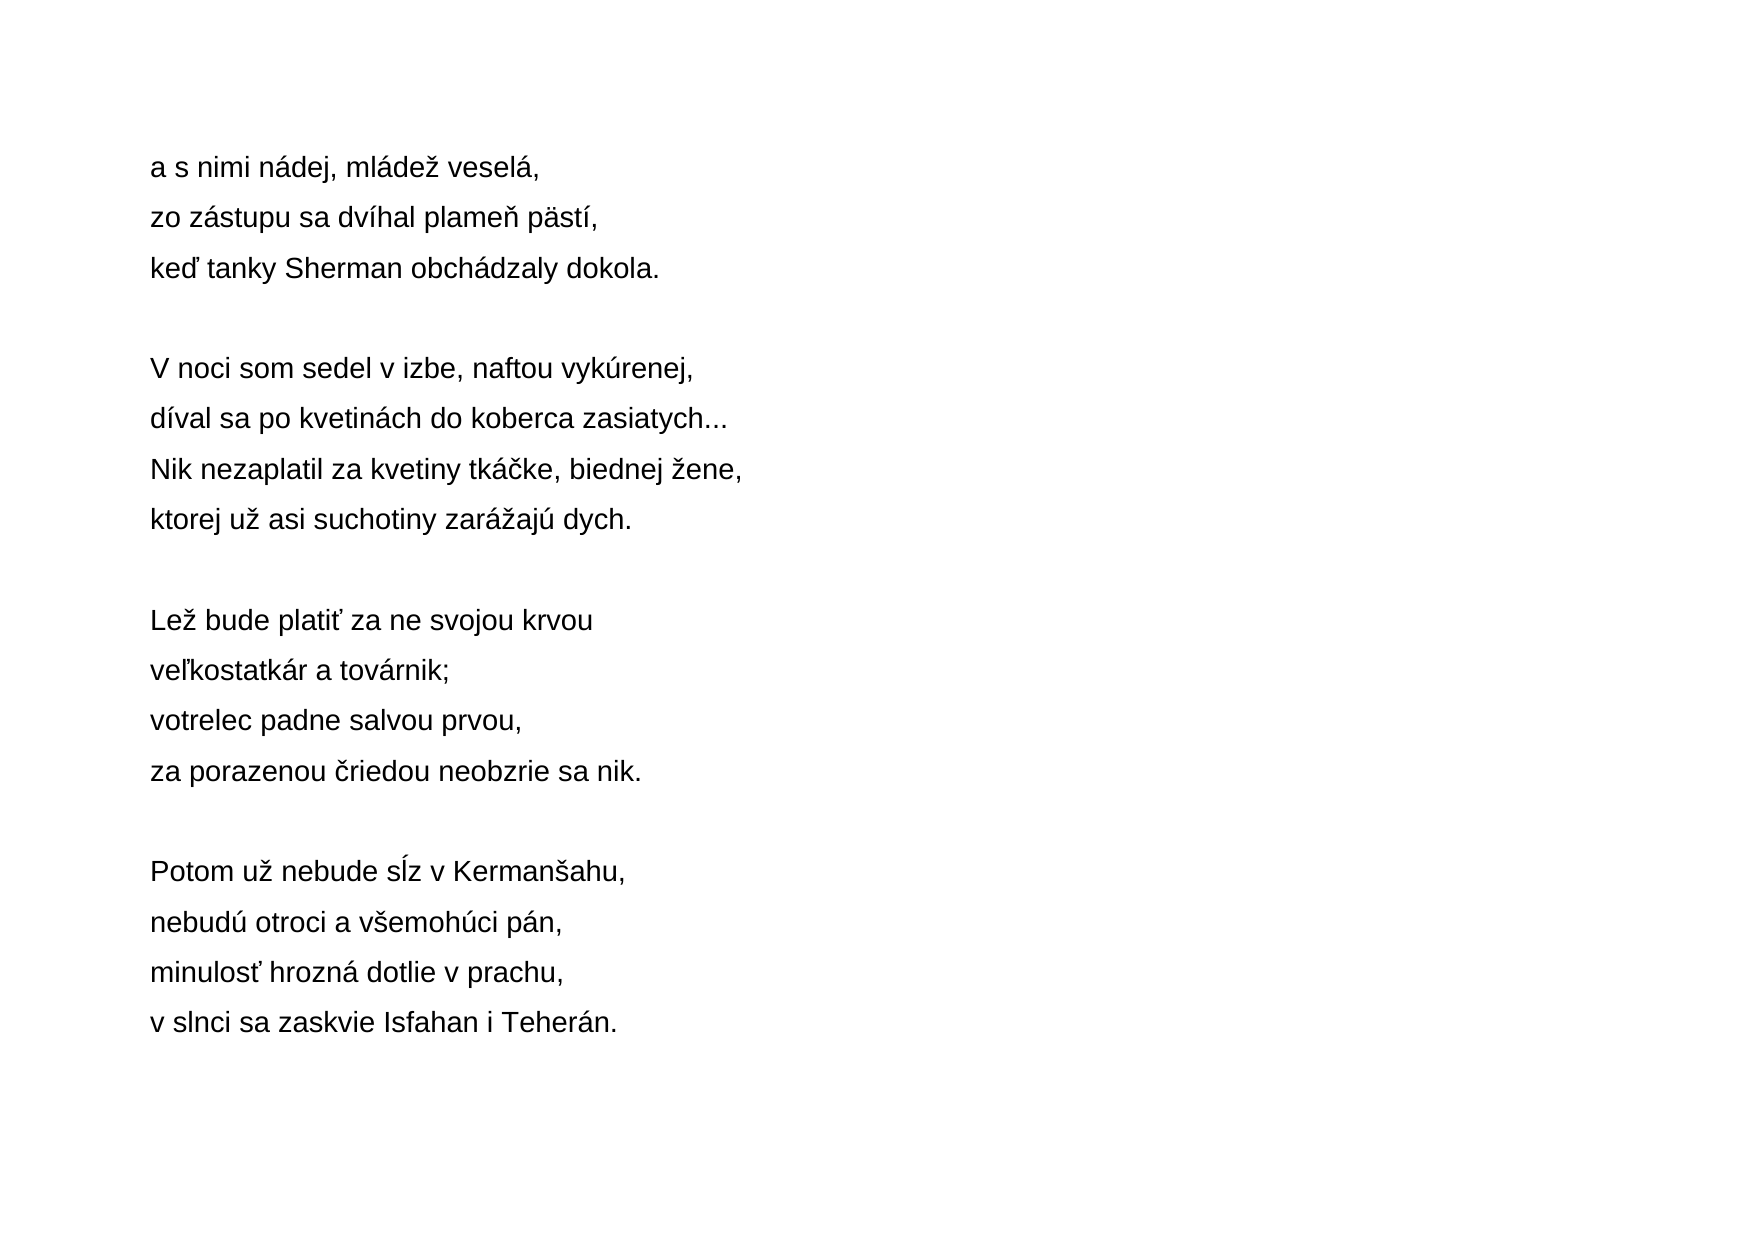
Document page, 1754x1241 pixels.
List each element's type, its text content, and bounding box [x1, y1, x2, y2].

text V noci som sedel v izbe, naftou vykúrenej, [150, 351, 1243, 385]
text nebudú otroci a všemohúci pán, [150, 905, 1243, 938]
text díval sa po kvetinách do koberca zasiatych... [150, 402, 1243, 435]
text v slnci sa zaskvie Isfahan i Teherán. [150, 1005, 1243, 1039]
text veľkostatkár a továrnik; [150, 653, 1243, 687]
text votrelec padne salvou prvou, [150, 703, 1243, 737]
text za porazenou čriedou neobzrie sa nik. [150, 754, 1243, 787]
text keď tanky Sherman obchádzaly dokola. [150, 251, 1243, 284]
text zo zástupu sa dvíhal plameň pästí, [150, 200, 1243, 234]
text Nik nezaplatil za kvetiny tkáčke, biednej žene, [150, 452, 1243, 485]
text minulosť hrozná dotlie v prachu, [150, 955, 1243, 988]
text Lež bude platiť za ne svojou krvou [150, 603, 1243, 636]
text ktorej už asi suchotiny zarážajú dych. [150, 502, 1243, 536]
text Potom už nebude sĺz v Kermanšahu, [150, 854, 1243, 888]
text a s nimi nádej, mládež veselá, [150, 150, 1243, 183]
